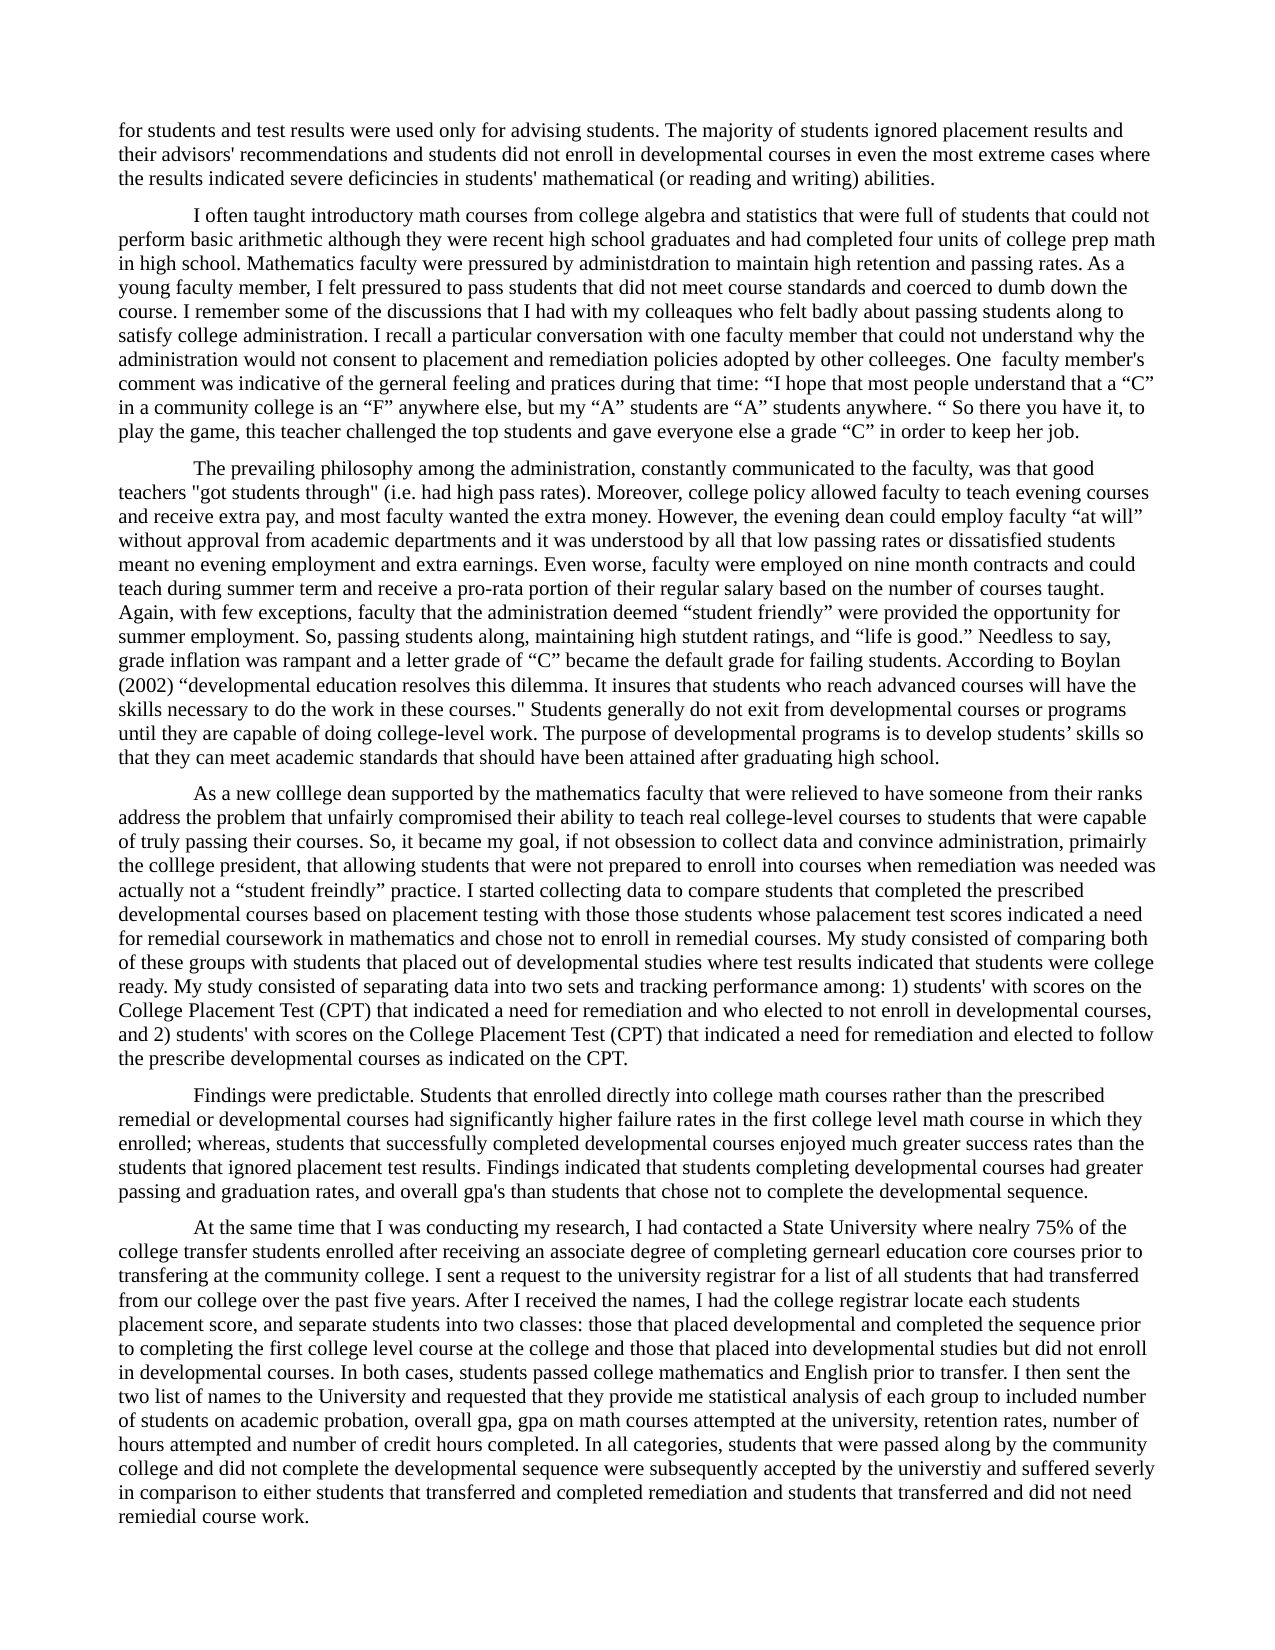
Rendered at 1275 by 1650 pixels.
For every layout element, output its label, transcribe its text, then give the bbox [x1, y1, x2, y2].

text Findings were predictable. Students that enrolled directly into college math courses rather than the prescribed remedial or developmental courses had significantly higher failure rates in the first college level math course in which they enrolled; whereas, students that successfully completed developmental courses enjoyed much greater success rates than the students that ignored placement test results. Findings indicated that students completing developmental courses had greater passing and graduation rates, and overall gpa's than students that chose not to complete the developmental sequence. [118, 1082, 1157, 1203]
text As a new colllege dean supported by the mathematics faculty that were relieved to have someone from their ranks address the problem that unfairly compromised their ability to teach real college-level courses to students that were capable of truly passing their courses. So, it became my goal, if not obsession to collect data and convince administration, primairly the colllege president, that allowing students that were not prepared to enroll into courses when remediation was needed was actually not a “student freindly” practice. I started collecting data to compare students that completed the prescribed developmental courses based on placement testing with those those students whose palacement test scores indicated a need for remedial coursework in mathematics and chose not to enroll in remedial courses. My study consisted of comparing both of these groups with students that placed out of developmental studies where test results indicated that students were college ready. My study consisted of separating data into two sets and tracking performance among: 1) students' with scores on the College Placement Test (CPT) that indicated a need for remediation and who elected to not enroll in developmental courses, and 2) students' with scores on the College Placement Test (CPT) that indicated a need for remediation and elected to follow the prescribe developmental courses as indicated on the CPT. [118, 781, 1157, 1070]
text I often taught introductory math courses from college algebra and statistics that were full of students that could not perform basic arithmetic although they were recent high school graduates and had completed four units of college prep math in high school. Mathematics faculty were pressured by administdration to maintain high retention and passing rates. As a young faculty member, I felt pressured to pass students that did not meet course standards and coerced to dumb down the course. I remember some of the discussions that I had with my colleaques who felt badly about passing students along to satisfy college administration. I recall a particular conversation with one faculty member that could not understand why the administration would not consent to placement and remediation policies adopted by other colleeges. One faculty member's comment was indicative of the gerneral feeling and pratices during that time: “I hope that most people understand that a “C” in a community college is an “F” anywhere else, but my “A” students are “A” students anywhere. “ So there you have it, to play the game, this teacher challenged the top students and gave everyone else a grade “C” in order to keep her job. [118, 203, 1157, 443]
text The prevailing philosophy among the administration, constantly communicated to the faculty, was that good teachers "got students through" (i.e. had high pass rates). Moreover, college policy allowed faculty to teach evening courses and receive extra pay, and most faculty wanted the extra money. However, the evening dean could employ faculty “at will” without approval from academic departments and it was understood by all that low passing rates or dissatisfied students meant no evening employment and extra earnings. Even worse, faculty were employed on nine month contracts and could teach during summer term and receive a pro-rata portion of their regular salary based on the number of courses taught. Again, with few exceptions, faculty that the administration deemed “student friendly” were provided the opportunity for summer employment. So, passing students along, maintaining high stutdent ratings, and “life is good.” Needless to say, grade inflation was rampant and a letter grade of “C” became the default grade for failing students. According to Boylan (2002) “developmental education resolves this dilemma. It insures that students who reach advanced courses will have the skills necessary to do the work in these courses." Students generally do not exit from developmental courses or programs until they are capable of doing college-level work. The purpose of developmental programs is to develop students’ skills so that they can meet academic standards that should have been attained after graduating high school. [118, 456, 1157, 769]
text for students and test results were used only for advising students. The majority of students ignored placement results and their advisors' recommendations and students did not enroll in developmental courses in even the most extreme cases where the results indicated severe deficincies in students' mathematical (or reading and writing) abilities. [118, 118, 1157, 190]
text At the same time that I was conducting my research, I had contacted a State University where nealry 75% of the college transfer students enrolled after receiving an associate degree of completing gernearl education core courses prior to transfering at the community college. I sent a request to the university registrar for a list of all students that had transferred from our college over the past five years. After I received the names, I had the college registrar locate each students placement score, and separate students into two classes: those that placed developmental and completed the sequence prior to completing the first college level course at the college and those that placed into developmental studies but did not enroll in developmental courses. In both cases, students passed college mathematics and English prior to transfer. I then sent the two list of names to the University and requested that they provide me statistical analysis of each group to included number of students on academic probation, overall gpa, gpa on math courses attempted at the university, retention rates, number of hours attempted and number of credit hours completed. In all categories, students that were passed along by the community college and did not complete the developmental sequence were subsequently accepted by the universtiy and suffered severly in comparison to either students that transferred and completed remediation and students that transferred and did not need remiedial course work. [118, 1215, 1157, 1528]
